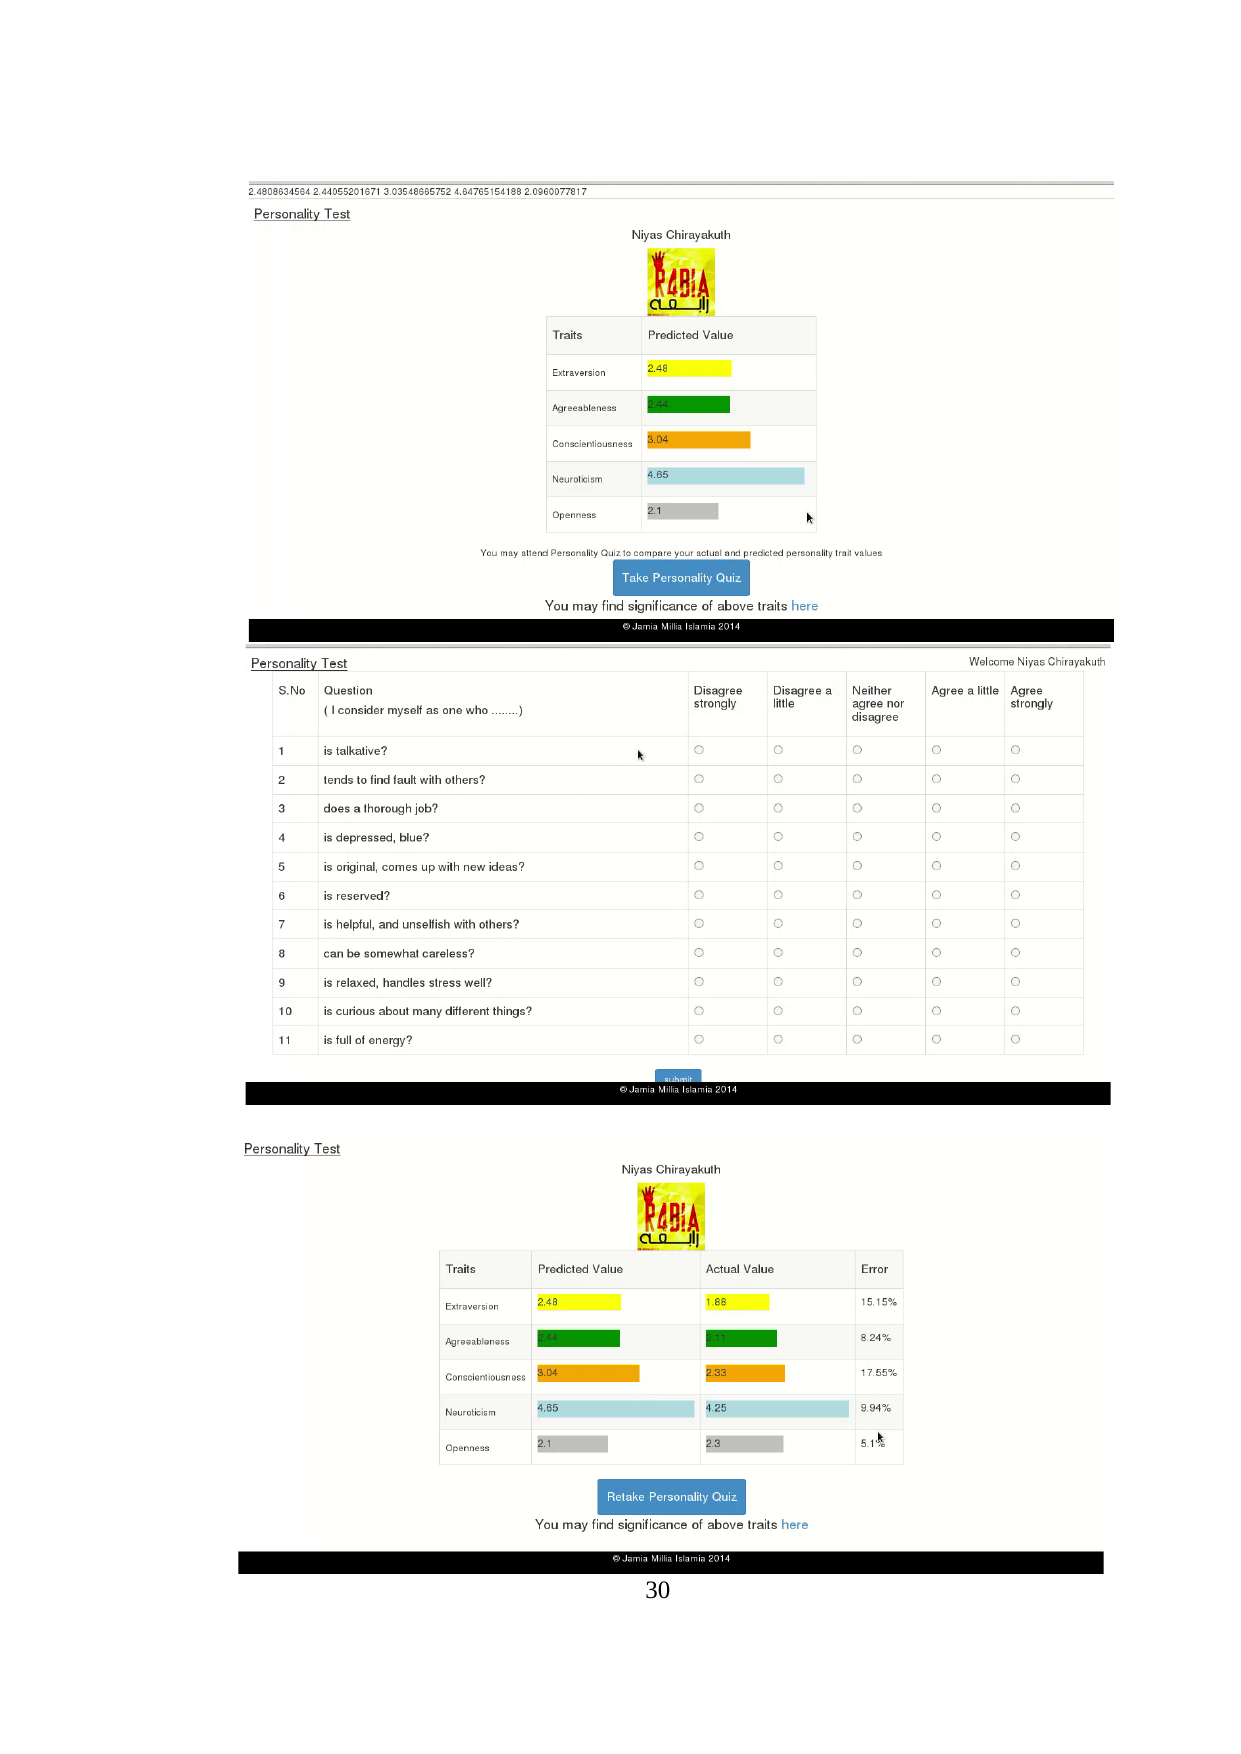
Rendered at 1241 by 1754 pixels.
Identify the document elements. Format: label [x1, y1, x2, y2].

picture [248, 181, 1114, 642]
picture [238, 1138, 1104, 1574]
picture [245, 644, 1111, 1105]
